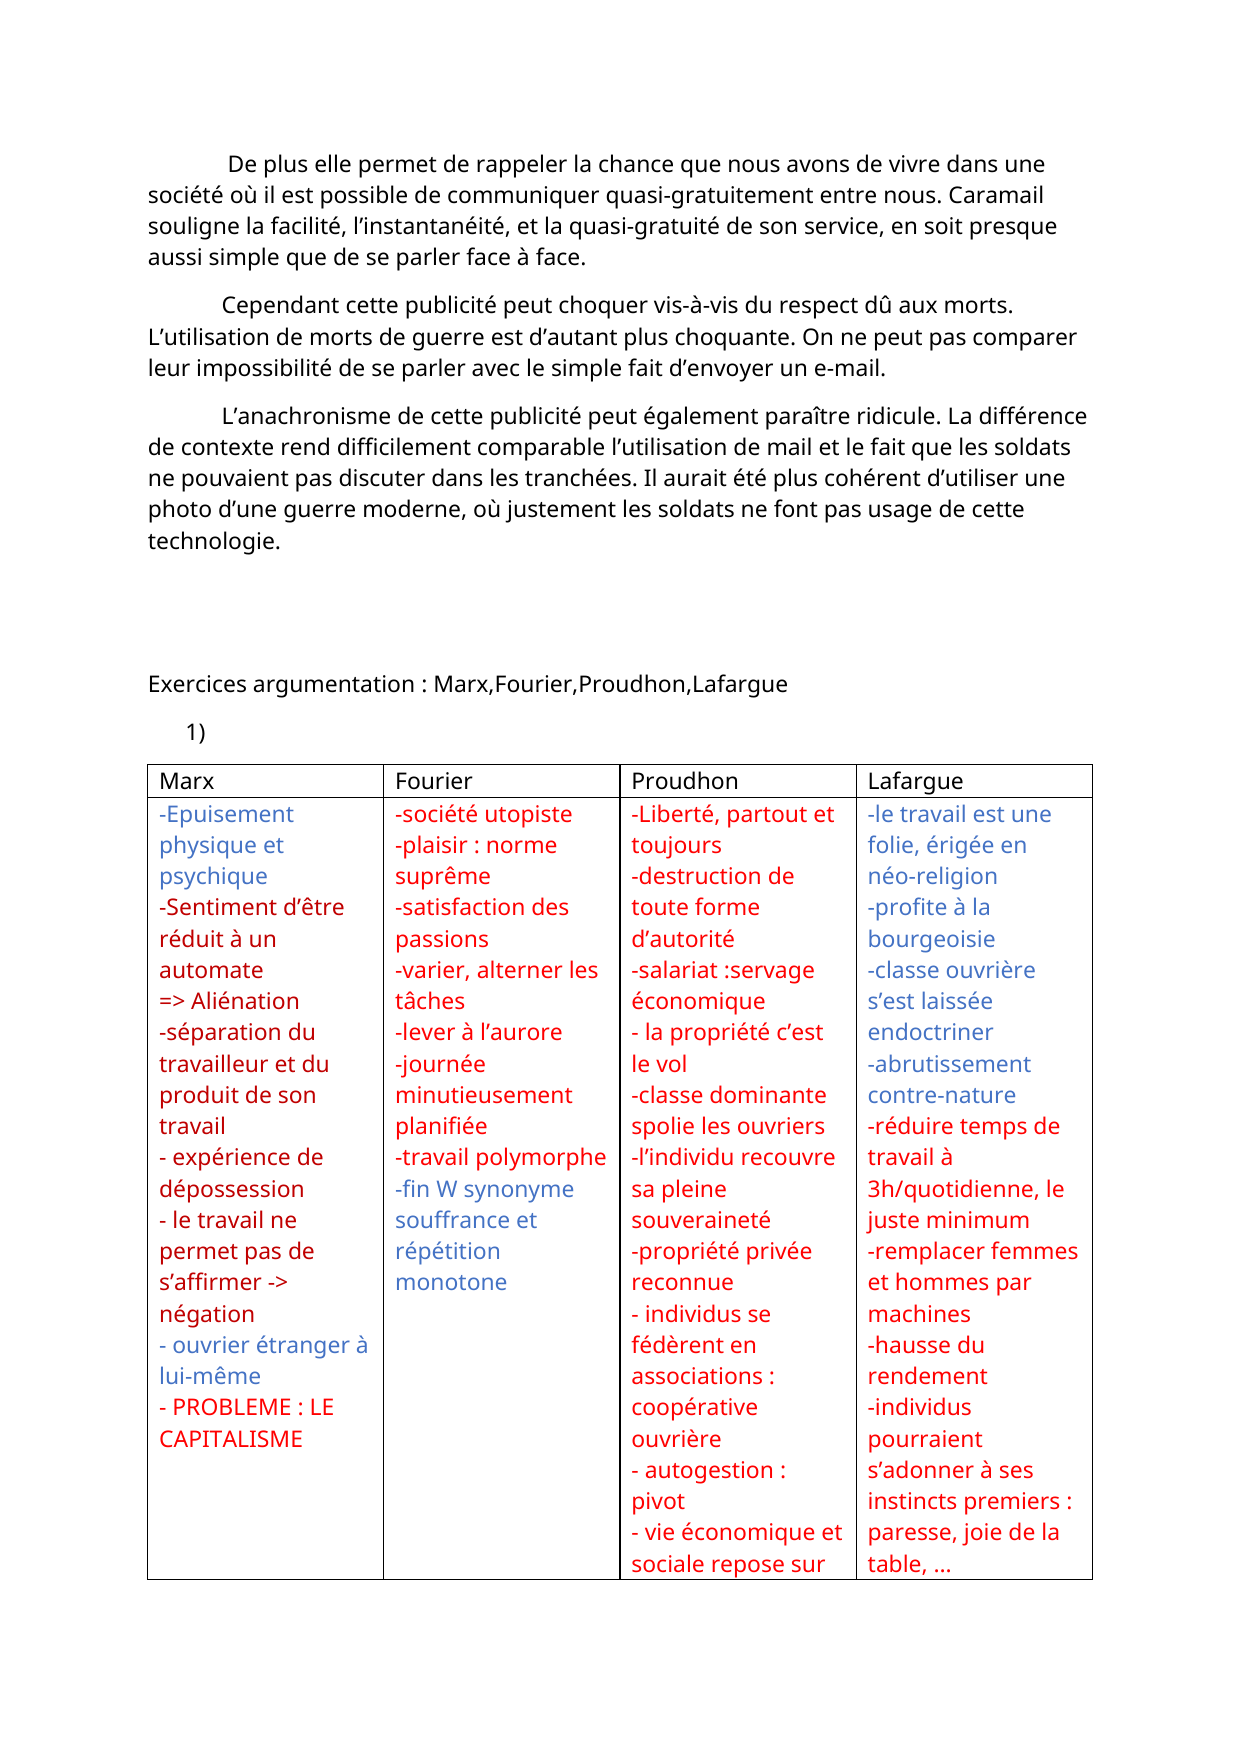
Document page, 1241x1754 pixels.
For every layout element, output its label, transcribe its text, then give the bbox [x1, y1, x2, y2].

table_cell -Liberté, partout et toujours -destruction de toute forme d’autorité -salariat :servage économique - la propriété c’est le vol -classe dominante spolie les ouvriers -l’individu recouvre sa pleine souveraineté -propriété privée reconnue - individus se fédèrent en associations : coopérative ouvrière - autogestion : pivot - vie économique et sociale repose sur [621, 798, 856, 1579]
table_header Fourier [384, 765, 619, 797]
table_cell -le travail est une folie, érigée en néo-religion -profite à la bourgeoisie -classe ouvrière s’est laissée endoctriner -abrutissement contre-nature -réduire temps de travail à 3h/quotidienne, le juste minimum -remplacer femmes et hommes par machines -hausse du rendement -individus pourraient s’adonner à ses instincts premiers : paresse, joie de la table, … [857, 798, 1092, 1579]
table_header Marx [148, 765, 383, 797]
table_cell -société utopiste -plaisir : norme suprême -satisfaction des passions -varier, alterner les tâches -lever à l’aurore -journée minutieusement planifiée -travail polymorphe -fin W synonyme souffrance et répétition monotone [384, 798, 619, 1579]
text De plus elle permet de rappeler la chance que nous avons de vivre dans une société où il est possible de communiquer quasi-gratuitement entre nous. Caramail souligne la facilité, l’instantanéité, et la quasi-gratuité de son service, en soit presque aussi simple que de se parler face à face. [148, 148, 1093, 273]
text L’anachronisme de cette publicité peut également paraître ridicule. La différence de contexte rend difficilement comparable l’utilisation de mail et le fait que les soldats ne pouvaient pas discuter dans les tranchées. Il aurait été plus cohérent d’utiliser une photo d’une guerre moderne, où justement les soldats ne font pas usage de cette technologie. [148, 400, 1093, 556]
text Exercices argumentation : Marx,Fourier,Proudhon,Lafargue [148, 668, 1093, 700]
table_header Lafargue [857, 765, 1092, 797]
text Cependant cette publicité peut choquer vis-à-vis du respect dû aux morts. L’utilisation de morts de guerre est d’autant plus choquante. On ne peut pas comparer leur impossibilité de se parler avec le simple fait d’envoyer un e-mail. [148, 289, 1093, 383]
table_cell -Epuisement physique et psychique -Sentiment d’être réduit à un automate => Aliénation -séparation du travailleur et du produit de son travail - expérience de dépossession - le travail ne permet pas de s’affirmer -> négation - ouvrier étranger à lui-même - PROBLEME : LE CAPITALISME [148, 798, 383, 1579]
table_header Proudhon [621, 765, 856, 797]
